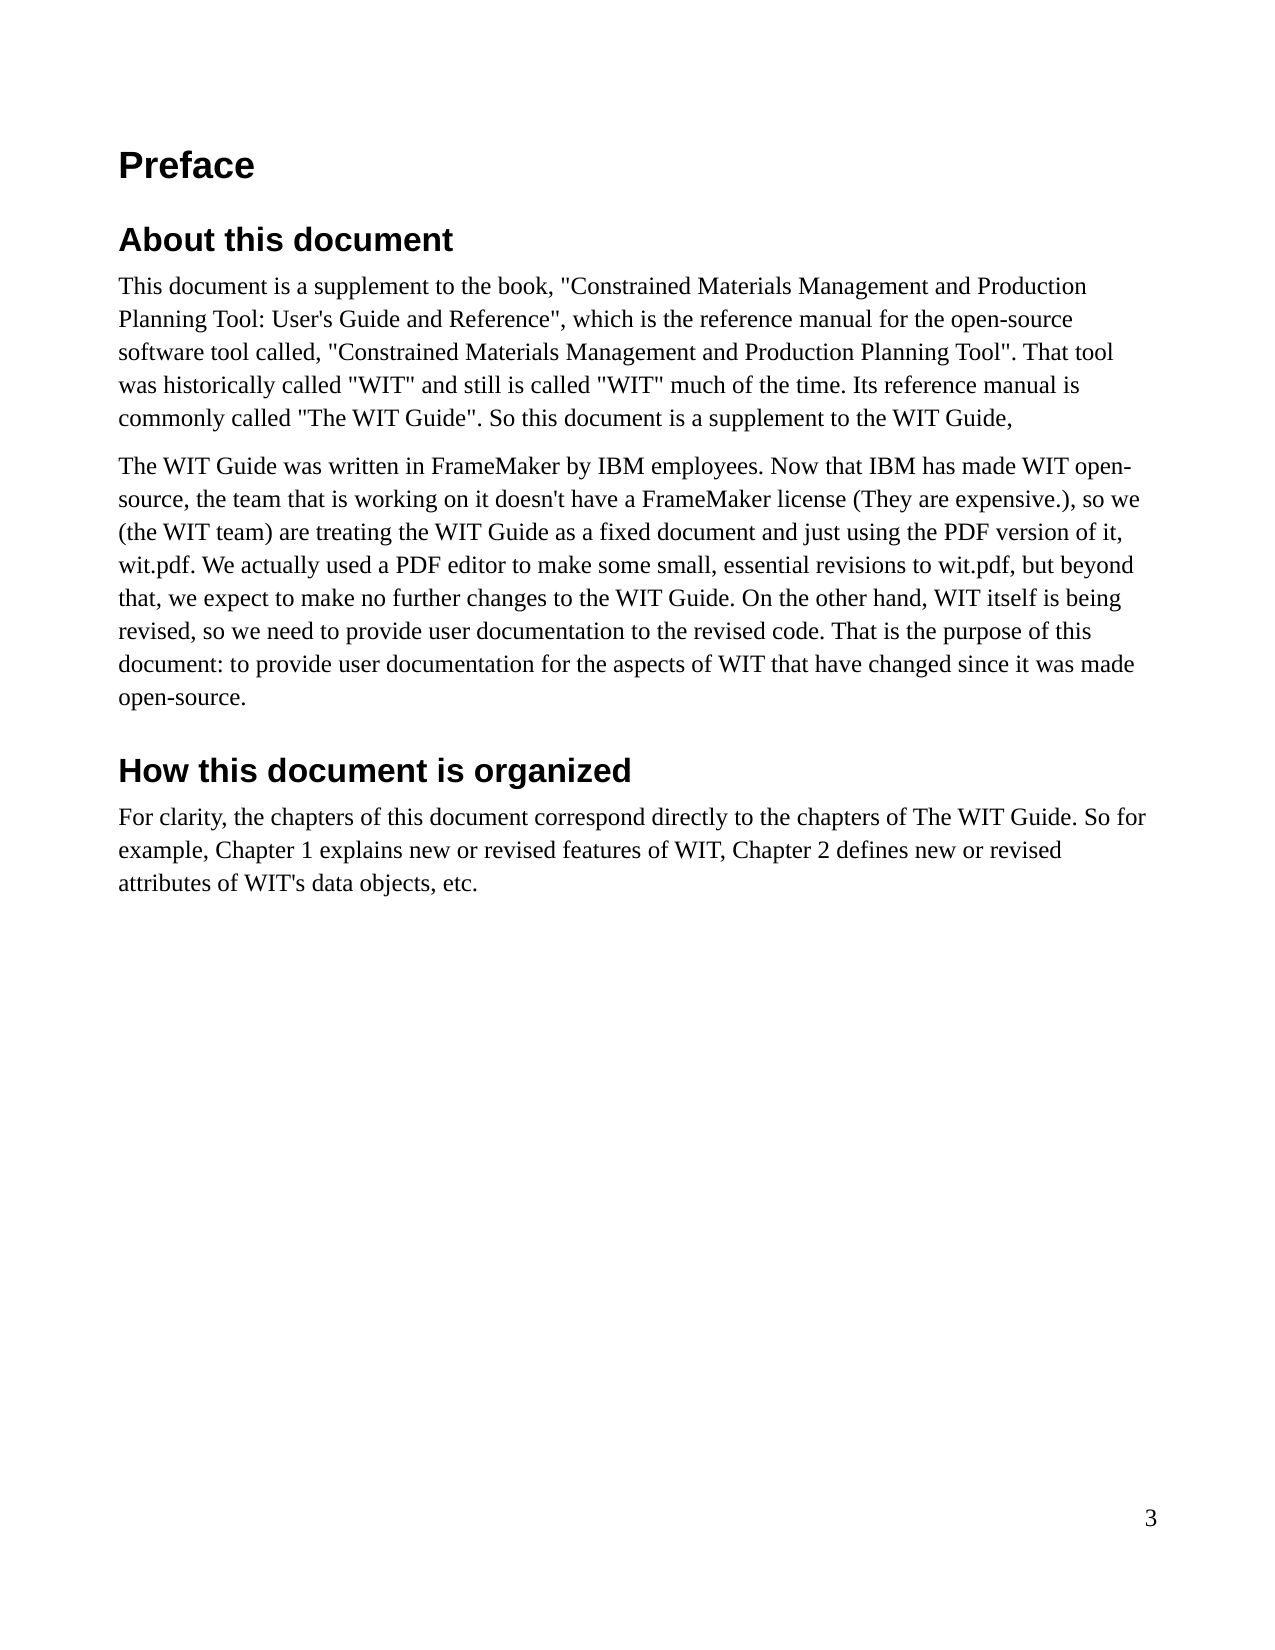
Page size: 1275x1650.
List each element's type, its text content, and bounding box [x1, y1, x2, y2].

subtitle About this document [118, 220, 1157, 259]
text For clarity, the chapters of this document correspond directly to the chapters of The WIT Guide. So for example, Chapter 1 explains new or revised features of WIT, Chapter 2 defines new or revised attributes of WIT's data objects, etc. [118, 802, 1157, 896]
text The WIT Guide was written in FrameMaker by IBM employees. Now that IBM has made WIT open-source, the team that is working on it doesn't have a FrameMaker license (They are expensive.), so we (the WIT team) are treating the WIT Guide as a fixed document and just using the PDF version of it, wit.pdf. We actually used a PDF editor to make some small, essential revisions to wit.pdf, but beyond that, we expect to make no further changes to the WIT Guide. On the other hand, WIT itself is being revised, so we need to provide user documentation to the revised code. That is the purpose of this document: to provide user documentation for the aspects of WIT that have changed since it was made open-source. [118, 451, 1157, 711]
subtitle Preface [118, 143, 1157, 187]
text This document is a supplement to the book, "Constrained Materials Management and Production Planning Tool: User's Guide and Reference", which is the reference manual for the open-source software tool called, "Constrained Materials Management and Production Planning Tool". That tool was historically called "WIT" and still is called "WIT" much of the time. Its reference manual is commonly called "The WIT Guide". So this document is a supplement to the WIT Guide, [118, 271, 1157, 432]
subtitle How this document is organized [118, 751, 1157, 789]
